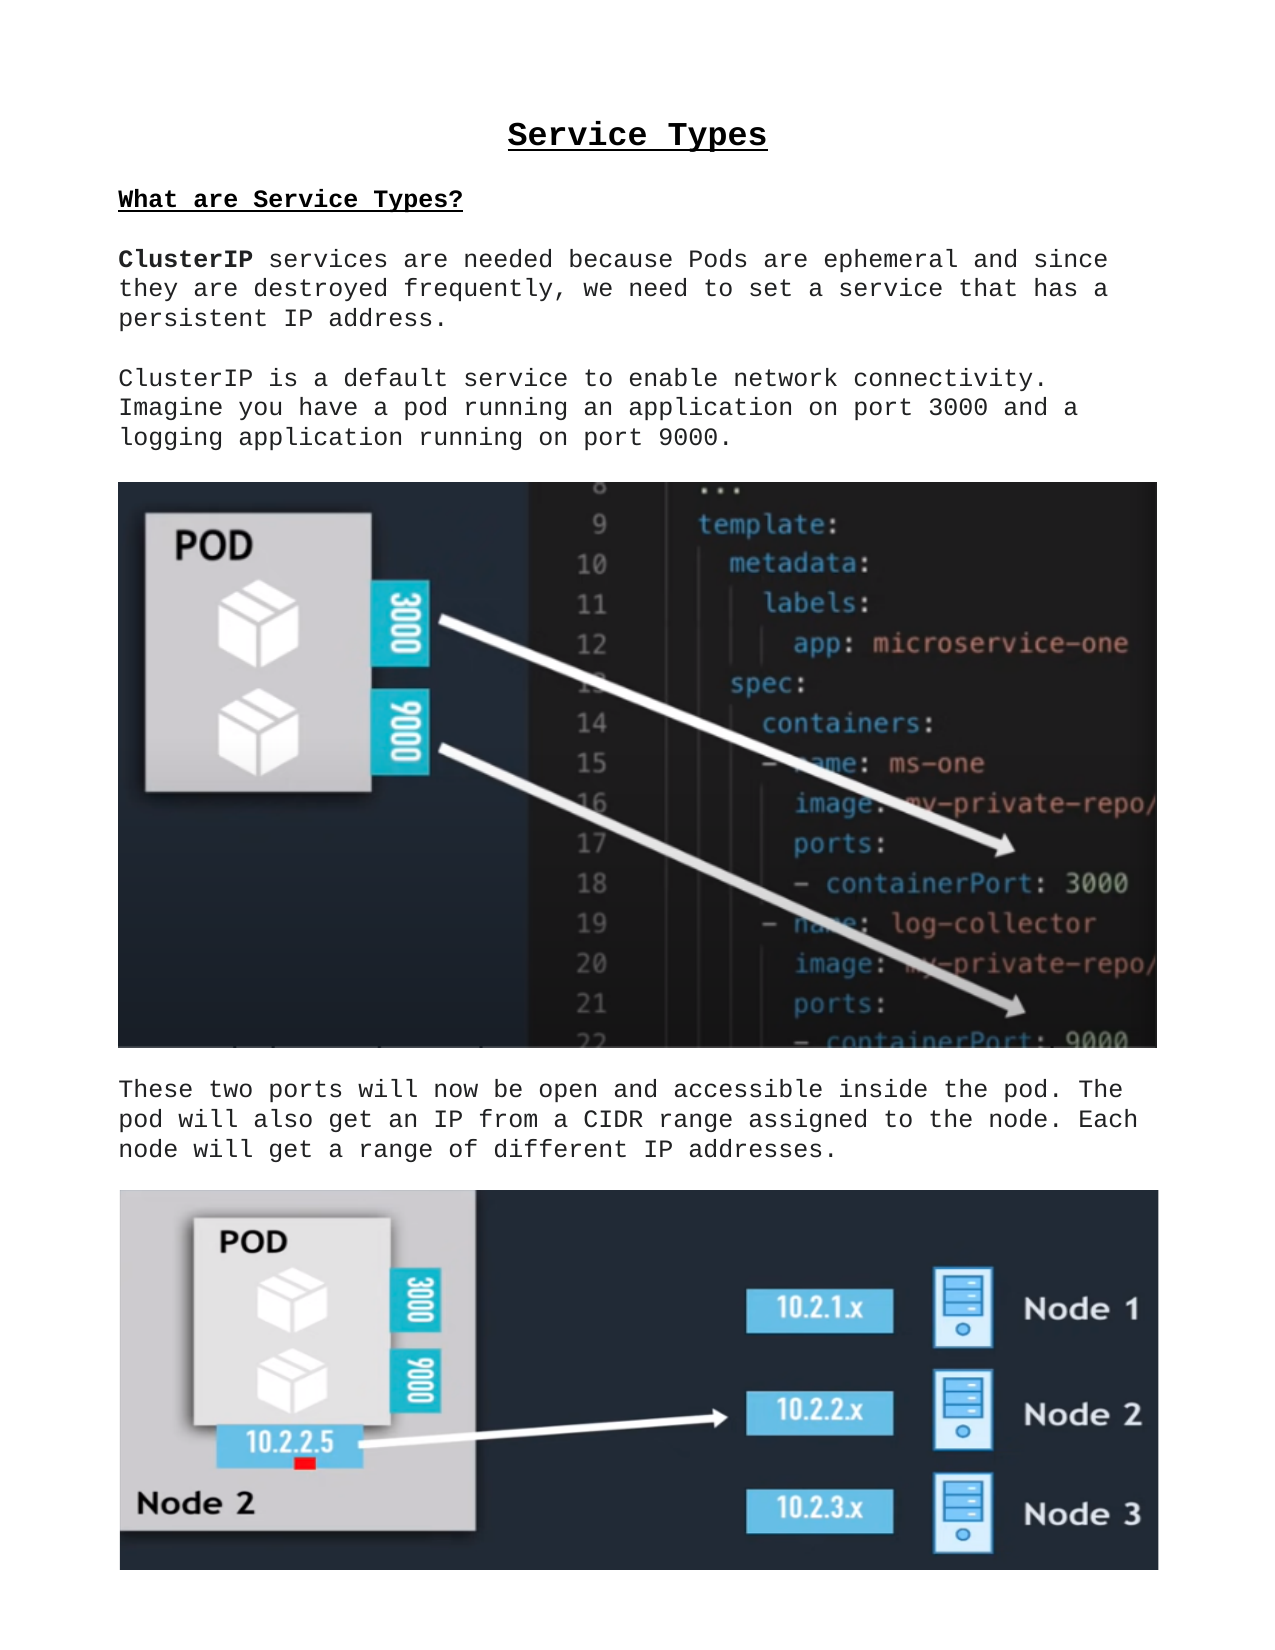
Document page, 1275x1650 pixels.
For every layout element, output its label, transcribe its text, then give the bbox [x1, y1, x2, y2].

text ClusterIP is a default service to enable network connectivity. Imagine you have a pod running an application on port 3000 and a logging application running on port 9000. [118, 364, 1157, 453]
picture [118, 482, 1157, 1048]
text Service Types [118, 118, 1157, 156]
text These two ports will now be open and accessible inside the pod. The pod will also get an IP from a CIDR range assigned to the node. Each node will get a range of different IP addresses. [118, 1076, 1157, 1164]
text What are Service Types? [118, 186, 1157, 215]
picture [119, 1190, 1159, 1570]
text ClusterIP services are needed because Pods are ephemeral and since they are destroyed frequently, we need to set a service that has a persistent IP address. [118, 245, 1157, 334]
